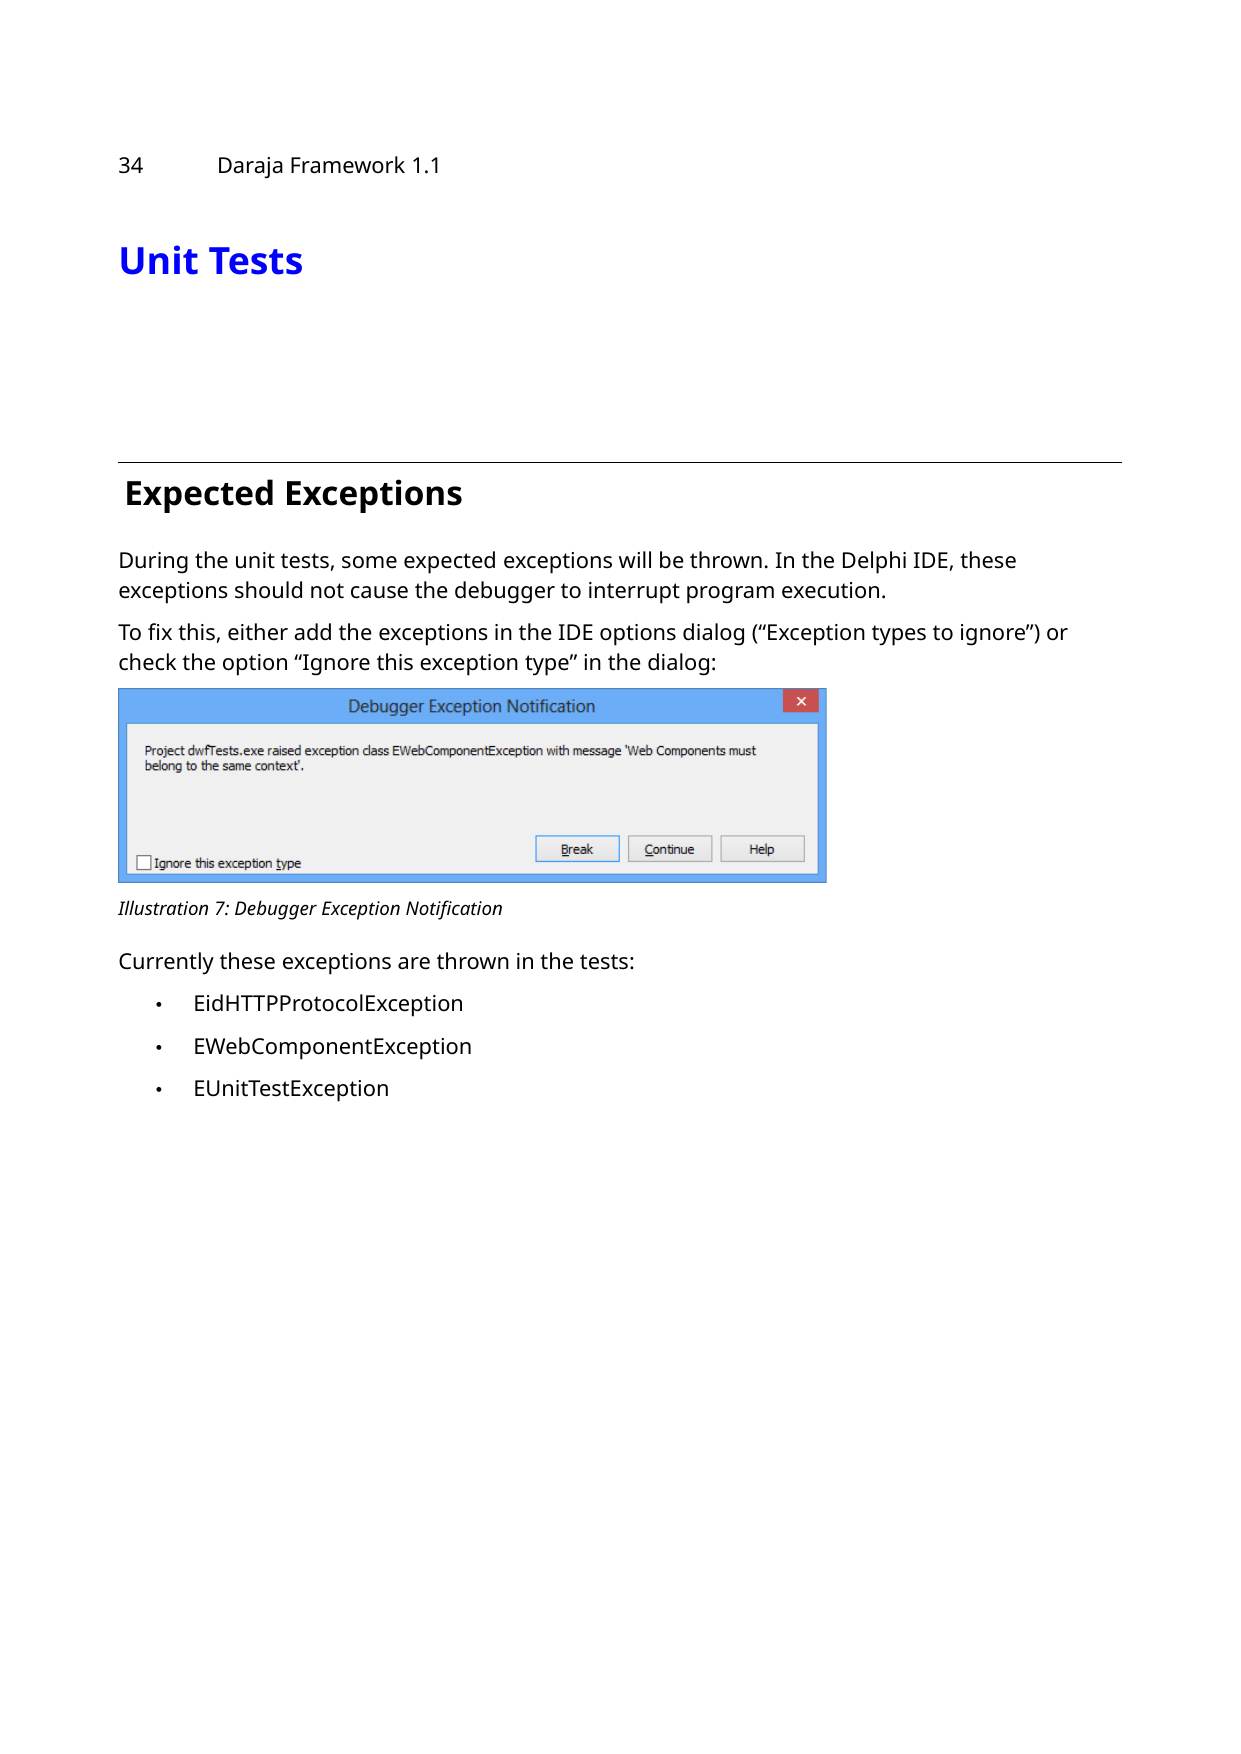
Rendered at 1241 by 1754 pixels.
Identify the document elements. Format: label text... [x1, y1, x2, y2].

list EUnitTestException [156, 1073, 1122, 1103]
list EWebComponentException [156, 1031, 1122, 1061]
list EidHTTPProtocolException [156, 988, 1122, 1018]
picture [118, 688, 827, 883]
text To fix this, either add the exceptions in the IDE options dialog (“Exception types to ignore”) or check the option “Ignore this exception type” in the dialog: [118, 617, 1122, 676]
text Illustration 7: Debugger Exception Notification [118, 689, 1122, 921]
subtitle Unit Tests [118, 234, 1122, 285]
text During the unit tests, some expected exceptions will be thrown. In the Delphi IDE, these exceptions should not cause the debugger to interrupt program execution. [118, 545, 1122, 604]
text Currently these exceptions are thrown in the tests: [118, 946, 1122, 976]
subtitle Expected Exceptions [118, 463, 1122, 521]
